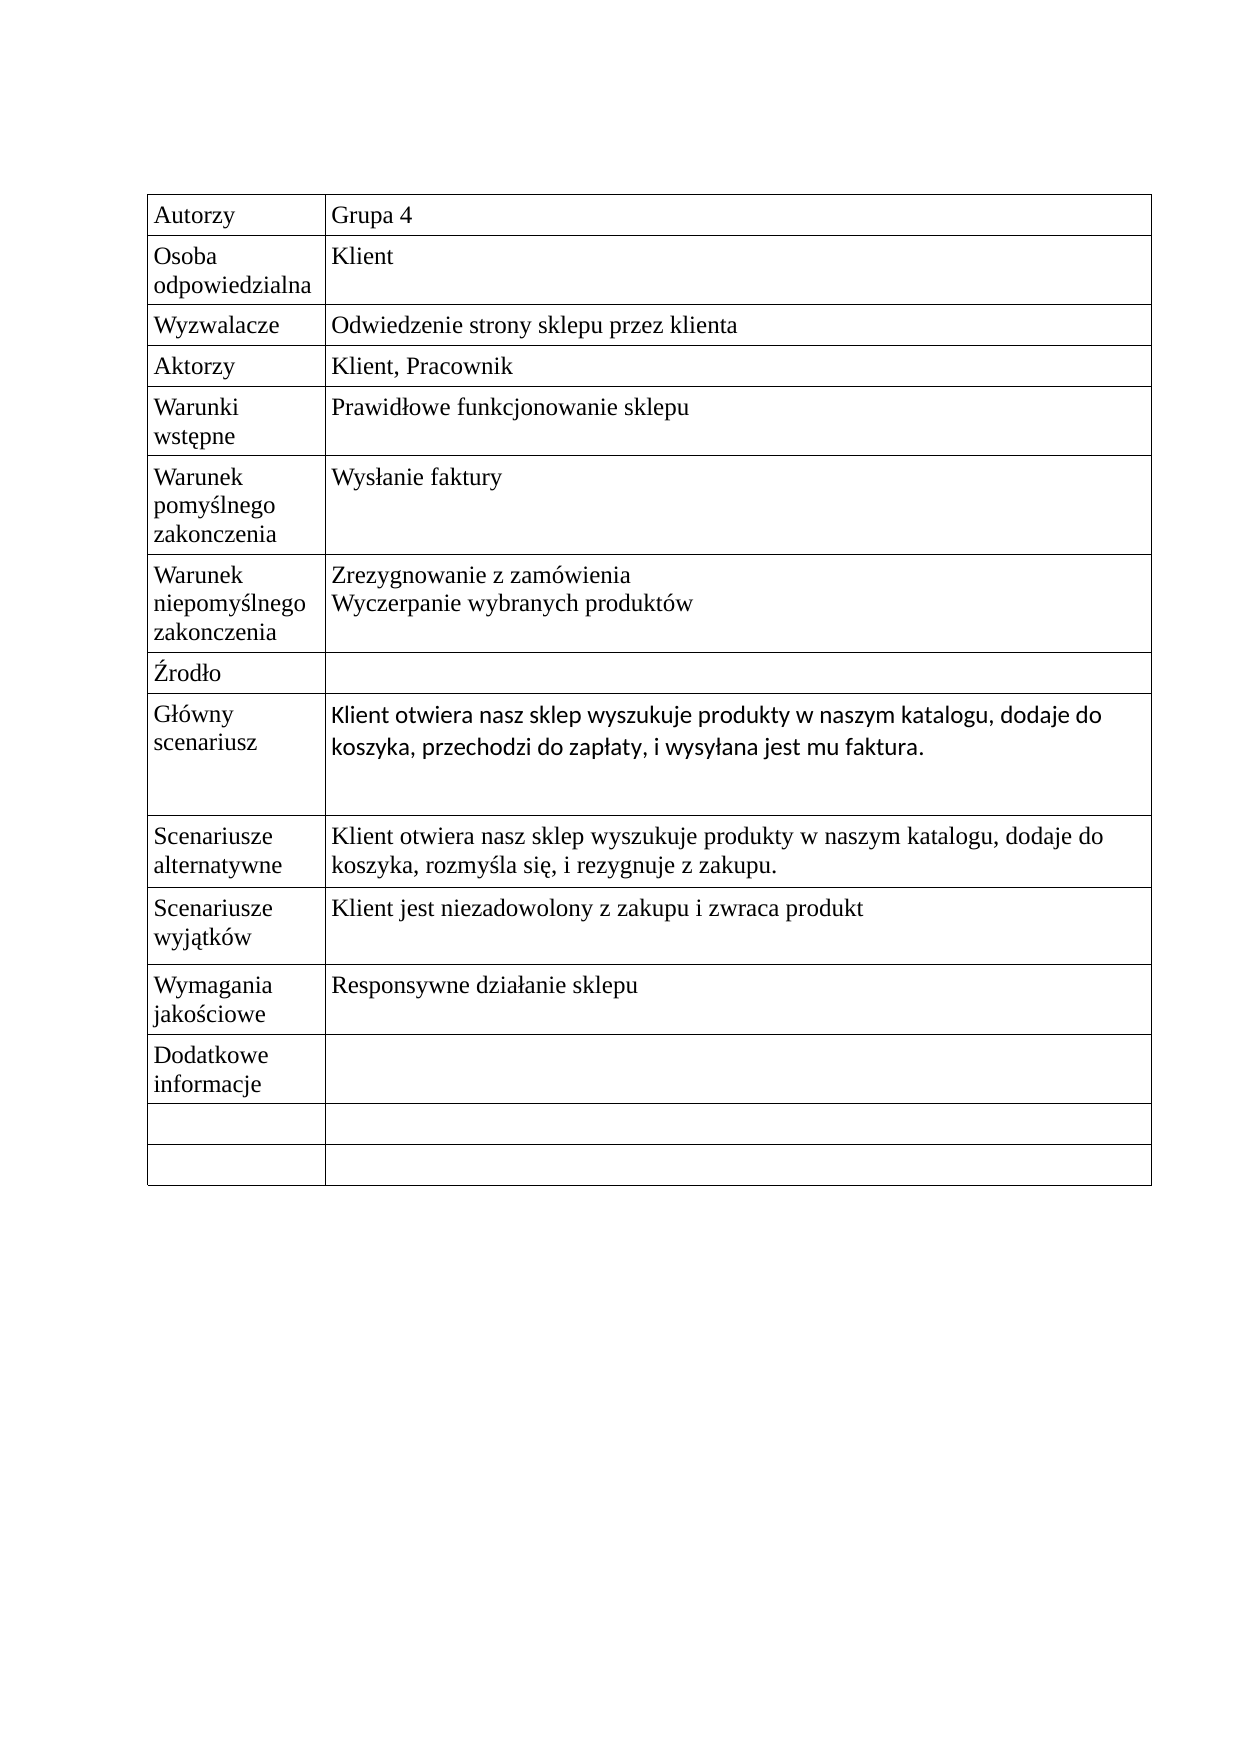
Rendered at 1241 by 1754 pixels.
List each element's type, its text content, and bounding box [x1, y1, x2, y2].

table_cell Warunek pomyślnego zakonczenia [148, 456, 325, 553]
table_cell Klient otwiera nasz sklep wyszukuje produkty w naszym katalogu, dodaje do koszyka, rozmyśla się, i rezygnuje z zakupu. [326, 816, 1151, 887]
table_cell [326, 1035, 1151, 1103]
table_cell Aktorzy [148, 346, 325, 386]
table_cell Scenariusze alternatywne [148, 816, 325, 887]
table_cell Wyzwalacze [148, 305, 325, 345]
table_cell Prawidłowe funkcjonowanie sklepu [326, 387, 1151, 455]
table_cell Klient otwiera nasz sklep wyszukuje produkty w naszym katalogu, dodaje do koszyka, przechodzi do zapłaty, i wysyłana jest mu faktura. [326, 694, 1151, 815]
table_cell [326, 653, 1151, 692]
table_cell Główny scenariusz [148, 694, 325, 815]
table_cell Wymagania jakościowe [148, 965, 325, 1034]
table_cell Klient jest niezadowolony z zakupu i zwraca produkt [326, 888, 1151, 964]
table_cell Responsywne działanie sklepu [326, 965, 1151, 1034]
table_cell Źrodło [148, 653, 325, 692]
table_cell Dodatkowe informacje [148, 1035, 325, 1103]
table_cell [148, 1104, 325, 1144]
table_cell Klient [326, 236, 1151, 304]
table_cell Odwiedzenie strony sklepu przez klienta [326, 305, 1151, 345]
table_header Autorzy [148, 195, 325, 235]
table_cell Warunki wstępne [148, 387, 325, 455]
table_cell Osoba odpowiedzialna [148, 236, 325, 304]
table_cell Wysłanie faktury [326, 456, 1151, 553]
table_cell [326, 1145, 1151, 1185]
table_header Grupa 4 [326, 195, 1151, 235]
table_cell Scenariusze wyjątków [148, 888, 325, 964]
table_cell Zrezygnowanie z zamówienia Wyczerpanie wybranych produktów [326, 555, 1151, 652]
table_cell Warunek niepomyślnego zakonczenia [148, 555, 325, 652]
table_cell [148, 1145, 325, 1185]
table_cell [326, 1104, 1151, 1144]
table_cell Klient, Pracownik [326, 346, 1151, 386]
